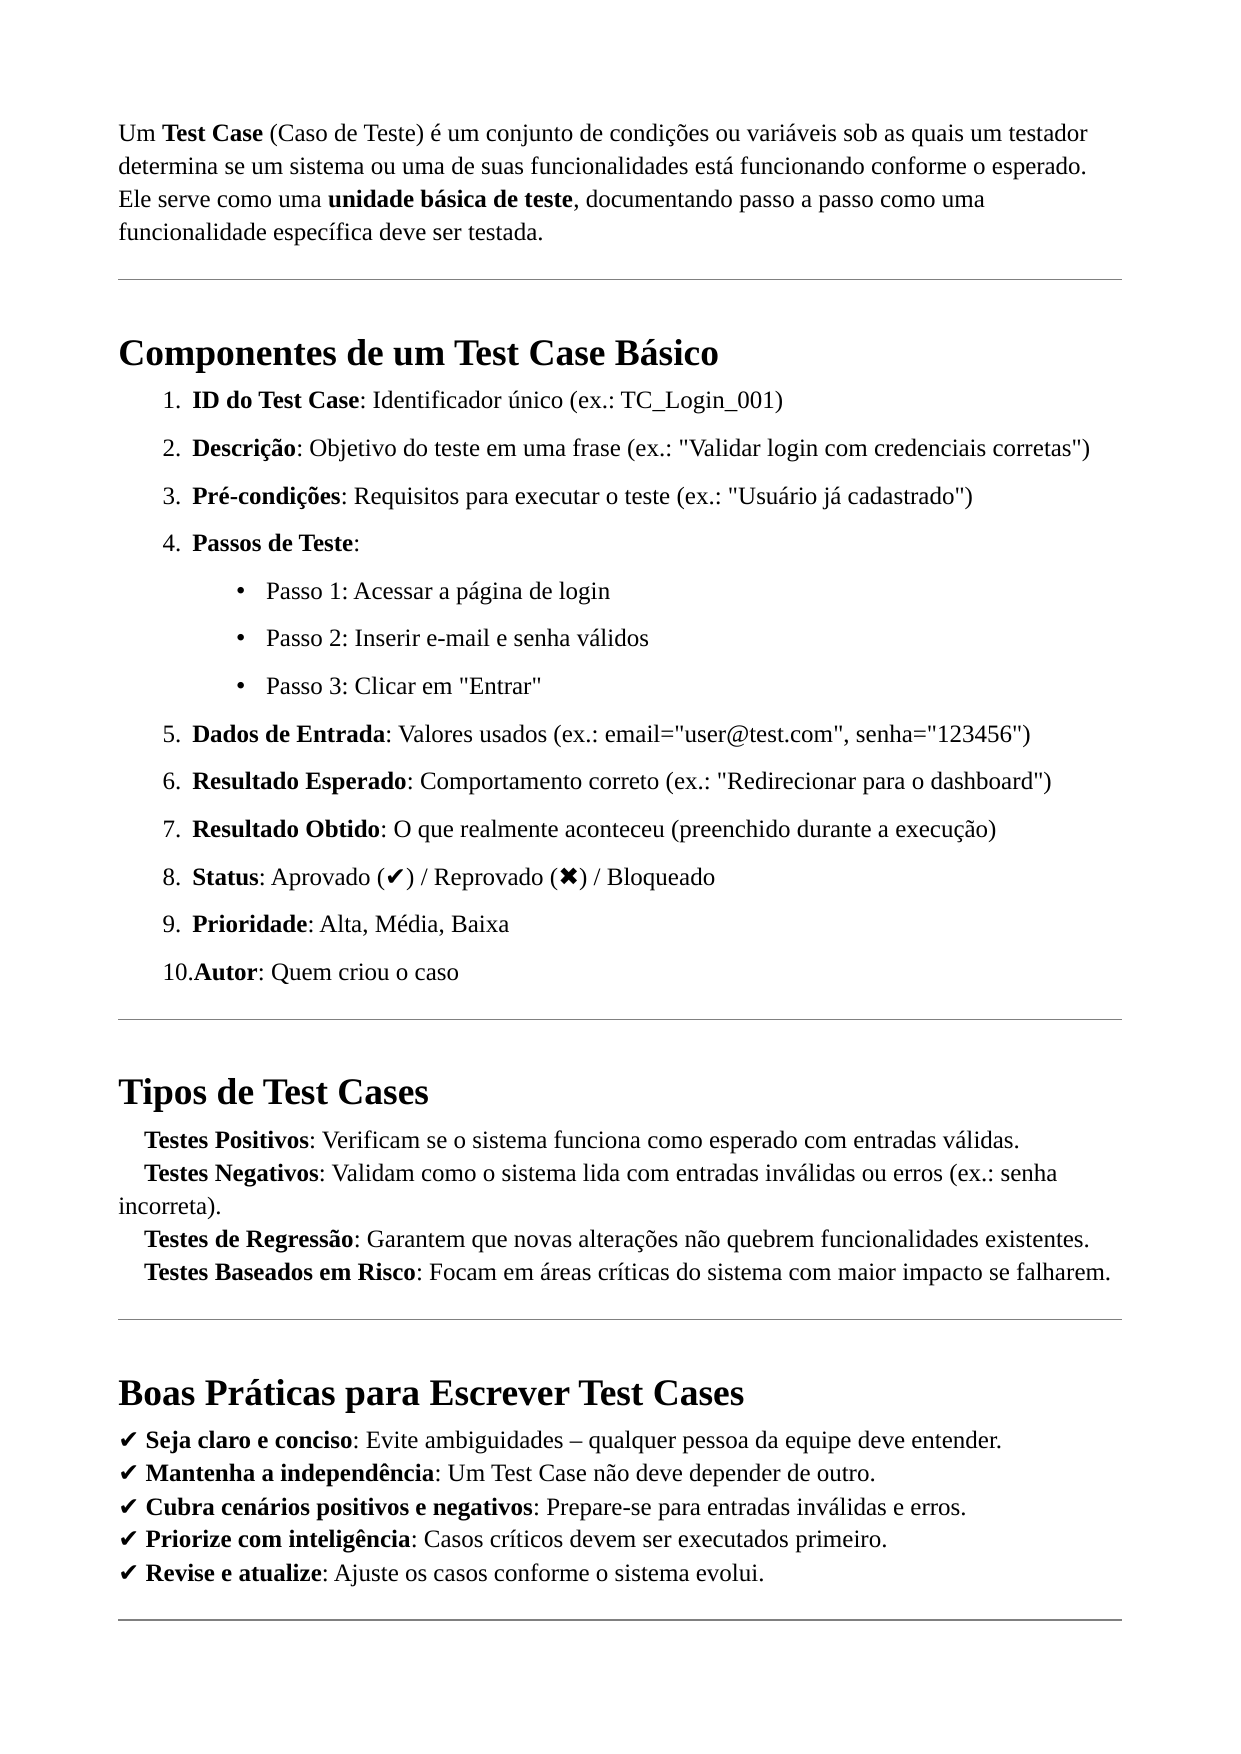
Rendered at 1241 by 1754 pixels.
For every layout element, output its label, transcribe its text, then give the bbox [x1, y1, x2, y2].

list Prioridade: Alta, Média, Baixa [162, 909, 1122, 938]
text ✅ Testes Positivos: Verificam se o sistema funciona como esperado com entradas válidas. ✅ Testes Negativos: Validam como o sistema lida com entradas inválidas ou erros (ex.: senha incorreta). ✅ Testes de Regressão: Garantem que novas alterações não quebrem funcionalidades existentes. ✅ Testes Baseados em Risco: Focam em áreas críticas do sistema com maior impacto se falharem. [118, 1125, 1122, 1286]
text ✔ Seja claro e conciso: Evite ambiguidades – qualquer pessoa da equipe deve entender. ✔ Mantenha a independência: Um Test Case não deve depender de outro. ✔ Cubra cenários positivos e negativos: Prepare-se para entradas inválidas e erros. ✔ Priorize com inteligência: Casos críticos devem ser executados primeiro. ✔ Revise e atualize: Ajuste os casos conforme o sistema evolui. [118, 1426, 1122, 1586]
subtitle Componentes de um Test Case Básico [118, 330, 1122, 373]
list Passo 1: Acessar a página de login [236, 576, 1122, 605]
list Descrição: Objetivo do teste em uma frase (ex.: "Validar login com credenciais corretas") [162, 433, 1122, 462]
subtitle Tipos de Test Cases [118, 1069, 1122, 1113]
text Um Test Case (Caso de Teste) é um conjunto de condições ou variáveis sob as quais um testador determina se um sistema ou uma de suas funcionalidades está funcionando conforme o esperado. Ele serve como uma unidade básica de teste, documentando passo a passo como uma funcionalidade específica deve ser testada. [118, 118, 1122, 246]
list Passos de Teste: [162, 528, 1122, 557]
list Dados de Entrada: Valores usados (ex.: email="user@test.com", senha="123456") [162, 719, 1122, 747]
subtitle Boas Práticas para Escrever Test Cases [118, 1370, 1122, 1413]
list Autor: Quem criou o caso [162, 957, 1122, 986]
list ID do Test Case: Identificador único (ex.: TC_Login_001) [162, 386, 1122, 414]
list Resultado Obtido: O que realmente aconteceu (preenchido durante a execução) [162, 814, 1122, 843]
list Status: Aprovado (✔) / Reprovado (✖) / Bloqueado [162, 862, 1122, 890]
list Passo 3: Clicar em "Entrar" [236, 671, 1122, 700]
list Pré-condições: Requisitos para executar o teste (ex.: "Usuário já cadastrado") [162, 481, 1122, 509]
list Passo 2: Inserir e-mail e senha válidos [236, 623, 1122, 652]
list Resultado Esperado: Comportamento correto (ex.: "Redirecionar para o dashboard") [162, 766, 1122, 795]
